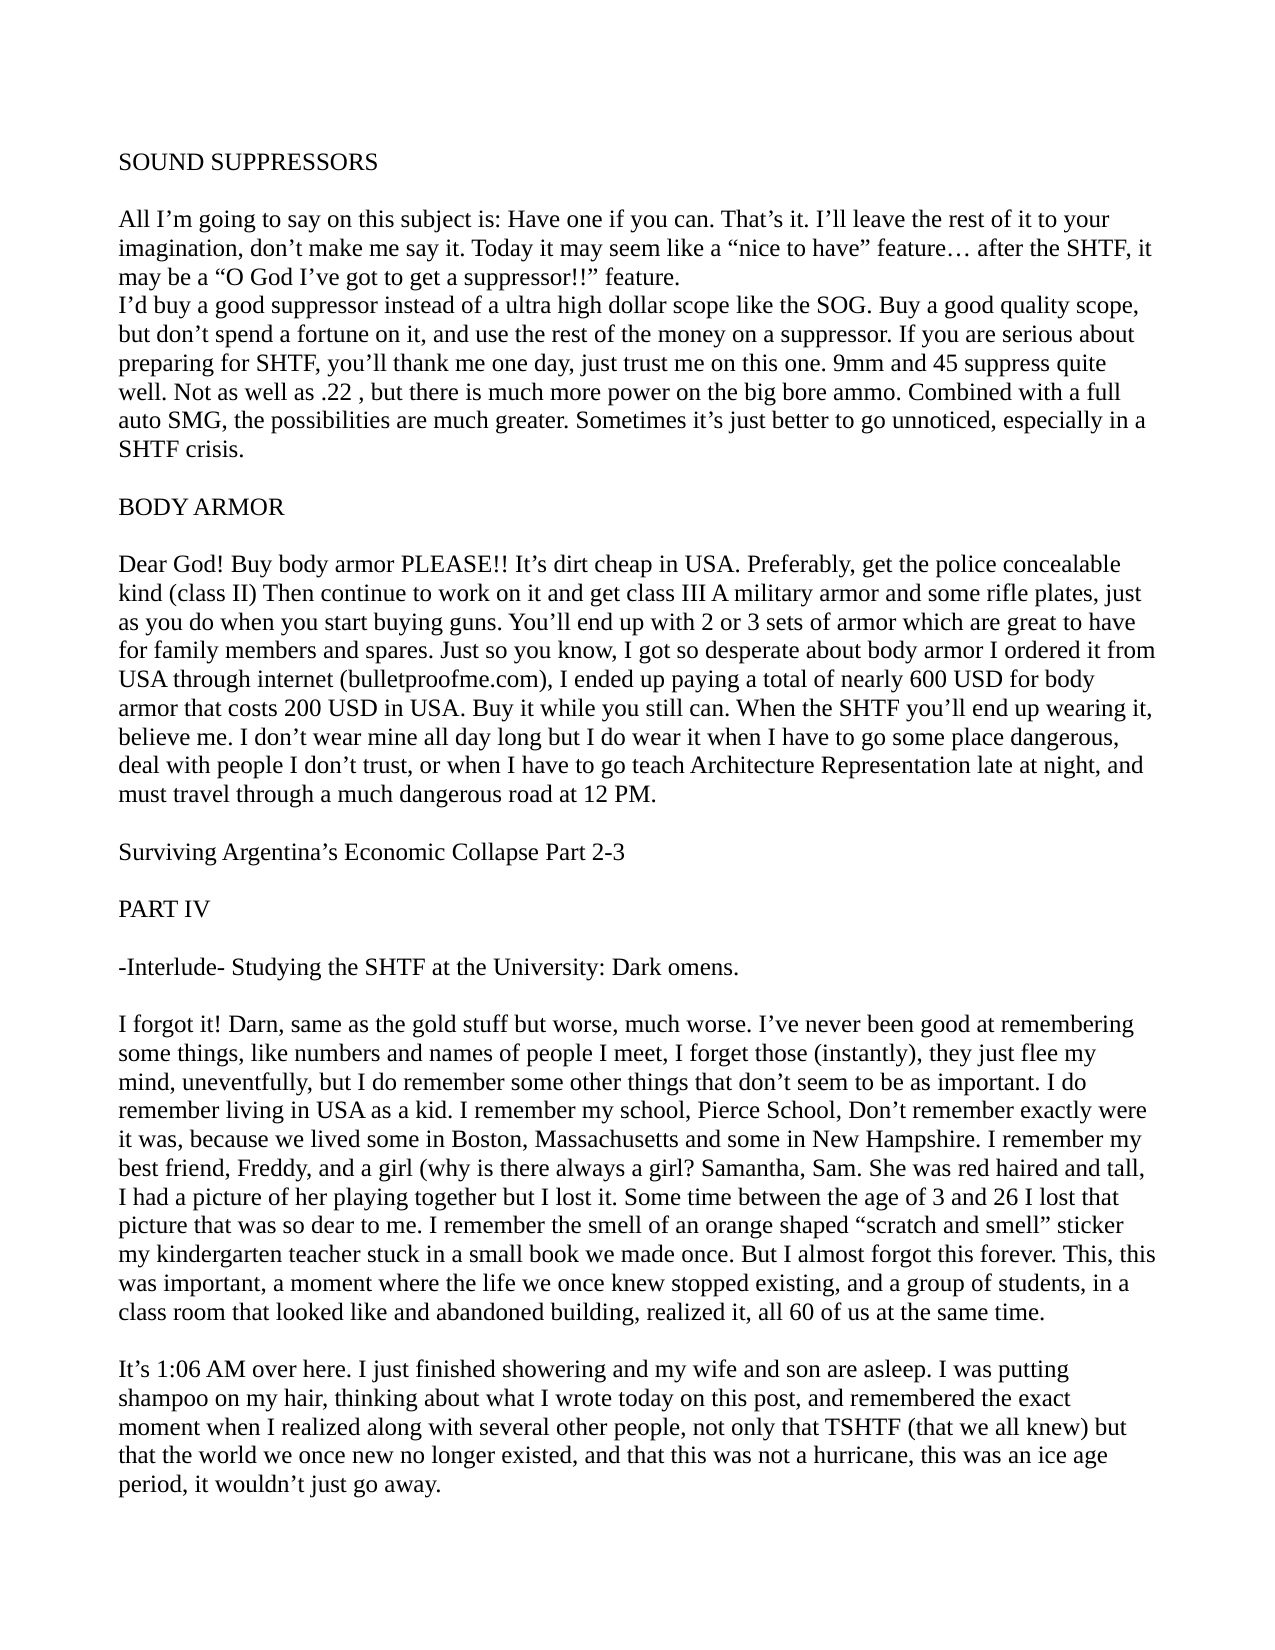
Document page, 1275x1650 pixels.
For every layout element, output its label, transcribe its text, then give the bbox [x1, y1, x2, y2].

text It’s 1:06 AM over here. I just finished showering and my wife and son are asleep. I was putting shampoo on my hair, thinking about what I wrote today on this post, and remembered the exact moment when I realized along with several other people, not only that TSHTF (that we all knew) but that the world we once new no longer existed, and that this was not a hurricane, this was an ice age period, it wouldn’t just go away. [118, 1354, 1157, 1498]
text I’d buy a good suppressor instead of a ultra high dollar scope like the SOG. Buy a good quality scope, but don’t spend a fortune on it, and use the rest of the money on a suppressor. If you are serious about preparing for SHTF, you’ll thank me one day, just trust me on this one. 9mm and 45 suppress quite well. Not as well as .22 , but there is much more power on the big bore ammo. Combined with a full auto SMG, the possibilities are much greater. Sometimes it’s just better to go unnoticed, especially in a SHTF crisis. [118, 291, 1157, 463]
text Surviving Argentina’s Economic Collapse Part 2-3 [118, 837, 1157, 866]
text -Interlude- Studying the SHTF at the University: Dark omens. [118, 952, 1157, 981]
text PART IV [118, 894, 1157, 923]
text BODY ARMOR [118, 492, 1157, 521]
text I forgot it! Darn, same as the gold stuff but worse, much worse. I’ve never been good at remembering some things, like numbers and names of people I meet, I forget those (instantly), they just flee my mind, uneventfully, but I do remember some other things that don’t seem to be as important. I do remember living in USA as a kid. I remember my school, Pierce School, Don’t remember exactly were it was, because we lived some in Boston, Massachusetts and some in New Hampshire. I remember my best friend, Freddy, and a girl (why is there always a girl? Samantha, Sam. She was red haired and tall, I had a picture of her playing together but I lost it. Some time between the age of 3 and 26 I lost that picture that was so dear to me. I remember the smell of an orange shaped “scratch and smell” sticker my kindergarten teacher stuck in a small book we made once. But I almost forgot this forever. This, this was important, a moment where the life we once knew stopped existing, and a group of students, in a class room that looked like and abandoned building, realized it, all 60 of us at the same time. [118, 1009, 1157, 1326]
text All I’m going to say on this subject is: Have one if you can. That’s it. I’ll leave the rest of it to your imagination, don’t make me say it. Today it may seem like a “nice to have” feature… after the SHTF, it may be a “O God I’ve got to get a suppressor!!” feature. [118, 204, 1157, 291]
text SOUND SUPPRESSORS [118, 147, 1157, 176]
text Dear God! Buy body armor PLEASE!! It’s dirt cheap in USA. Preferably, get the police concealable kind (class II) Then continue to work on it and get class III A military armor and some rifle plates, just as you do when you start buying guns. You’ll end up with 2 or 3 sets of armor which are great to have for family members and spares. Just so you know, I got so desperate about body armor I ordered it from USA through internet (bulletproofme.com), I ended up paying a total of nearly 600 USD for body armor that costs 200 USD in USA. Buy it while you still can. When the SHTF you’ll end up wearing it, believe me. I don’t wear mine all day long but I do wear it when I have to go some place dangerous, deal with people I don’t trust, or when I have to go teach Architecture Representation late at night, and must travel through a much dangerous road at 12 PM. [118, 549, 1157, 808]
